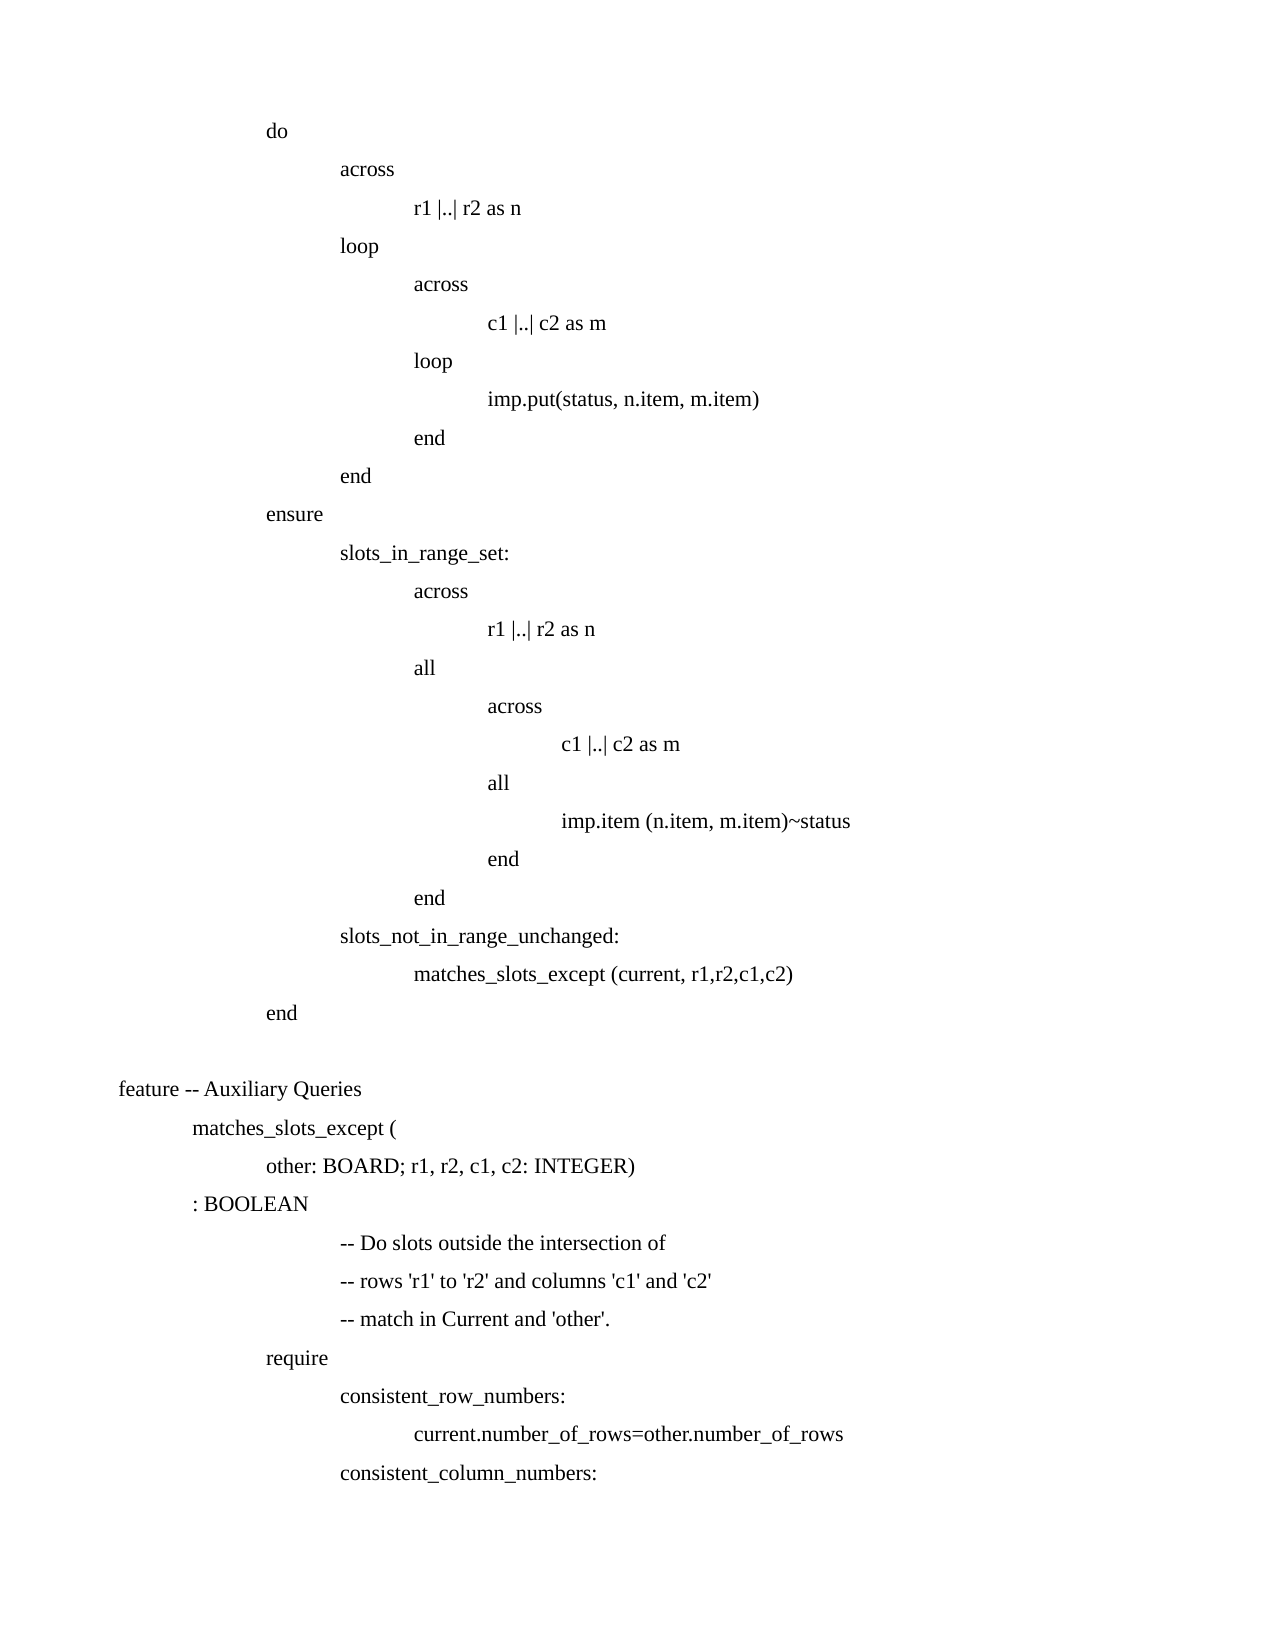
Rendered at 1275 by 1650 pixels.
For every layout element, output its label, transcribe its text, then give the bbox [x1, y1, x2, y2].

text matches_slots_except ( [118, 1115, 1157, 1153]
text imp.put(status, n.item, m.item) [118, 386, 1157, 425]
text c1 |..| c2 as m [118, 310, 1157, 348]
text end [118, 885, 1157, 923]
text imp.item (n.item, m.item)~status [118, 808, 1157, 846]
text -- rows 'r1' to 'r2' and columns 'c1' and 'c2' [118, 1268, 1157, 1306]
text across [118, 156, 1157, 195]
text all [118, 770, 1157, 808]
text across [118, 693, 1157, 731]
text r1 |..| r2 as n [118, 195, 1157, 233]
text end [118, 425, 1157, 463]
text loop [118, 348, 1157, 386]
text r1 |..| r2 as n [118, 616, 1157, 655]
text consistent_row_numbers: [118, 1383, 1157, 1421]
text end [118, 846, 1157, 885]
text ensure [118, 501, 1157, 540]
text across [118, 271, 1157, 310]
text all [118, 655, 1157, 693]
text current.number_of_rows=other.number_of_rows [118, 1421, 1157, 1460]
text consistent_column_numbers: [118, 1460, 1157, 1498]
text across [118, 578, 1157, 616]
text end [118, 463, 1157, 501]
text c1 |..| c2 as m [118, 731, 1157, 770]
text slots_in_range_set: [118, 540, 1157, 578]
text end [118, 1000, 1157, 1038]
text -- match in Current and 'other'. [118, 1306, 1157, 1345]
text feature -- Auxiliary Queries [118, 1076, 1157, 1115]
text do [118, 118, 1157, 156]
text other: BOARD; r1, r2, c1, c2: INTEGER) [118, 1153, 1157, 1191]
text : BOOLEAN [118, 1191, 1157, 1230]
text require [118, 1345, 1157, 1383]
text matches_slots_except (current, r1,r2,c1,c2) [118, 961, 1157, 1000]
text slots_not_in_range_unchanged: [118, 923, 1157, 961]
text loop [118, 233, 1157, 271]
text -- Do slots outside the intersection of [118, 1230, 1157, 1268]
